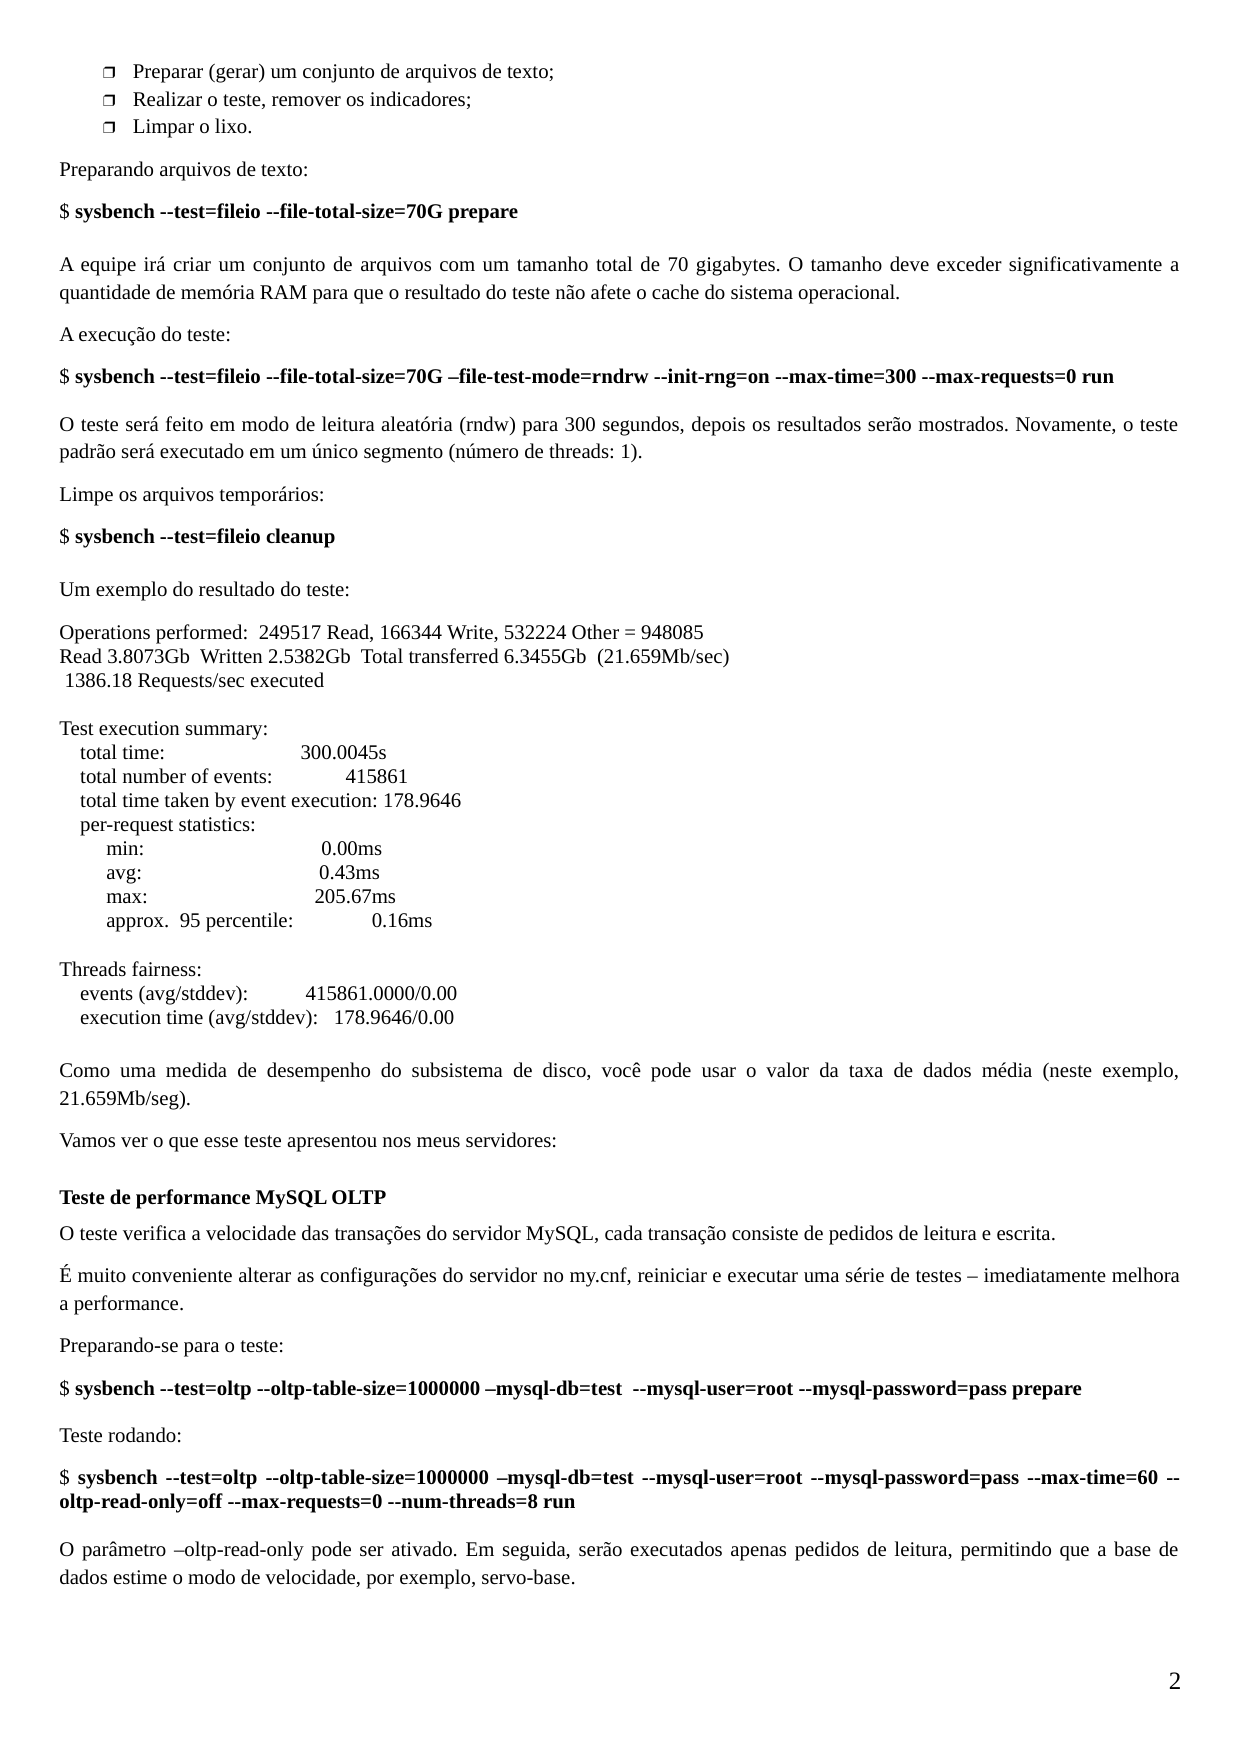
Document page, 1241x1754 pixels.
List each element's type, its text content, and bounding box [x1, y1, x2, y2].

text Limpe os arquivos temporários: [59, 482, 1181, 506]
text É muito conveniente alterar as configurações do servidor no my.cnf, reiniciar e executar uma série de testes – imediatamente melhora a performance. [59, 1263, 1181, 1315]
text Um exemplo do resultado do teste: [59, 577, 1181, 601]
text max: 205.67ms [59, 884, 1181, 908]
text events (avg/stddev): 415861.0000/0.00 [59, 981, 1181, 1004]
text 1386.18 Requests/sec executed [59, 668, 1181, 692]
text total time taken by event execution: 178.9646 [59, 788, 1181, 812]
text O teste será feito em modo de leitura aleatória (rndw) para 300 segundos, depois os resultados serão mostrados. Novamente, o teste padrão será executado em um único segmento (número de threads: 1). [59, 412, 1181, 463]
text Vamos ver o que esse teste apresentou nos meus servidores: [59, 1128, 1181, 1152]
text Preparando arquivos de texto: [59, 156, 1181, 181]
text $ sysbench --test=fileio --file-total-size=70G –file-test-mode=rndrw --init-rng=on --max-time=300 --max-requests=0 run [59, 364, 1181, 388]
text A equipe irá criar um conjunto de arquivos com um tamanho total de 70 gigabytes. O tamanho deve exceder significativamente a quantidade de memória RAM para que o resultado do teste não afete o cache do sistema operacional. [59, 252, 1181, 304]
text Como uma medida de desempenho do subsistema de disco, você pode usar o valor da taxa de dados média (neste exemplo, 21.659Mb/seg). [59, 1058, 1181, 1110]
text $ sysbench --test=fileio cleanup [59, 524, 1181, 548]
text execution time (avg/stddev): 178.9646/0.00 [59, 1004, 1181, 1029]
text Read 3.8073Gb Written 2.5382Gb Total transferred 6.3455Gb (21.659Mb/sec) [59, 644, 1181, 668]
text Teste rodando: [59, 1423, 1181, 1447]
text Operations performed: 249517 Read, 166344 Write, 532224 Other = 948085 [59, 619, 1181, 644]
text total number of events: 415861 [59, 764, 1181, 788]
text approx. 95 percentile: 0.16ms [59, 908, 1181, 932]
text Threads fairness: [59, 956, 1181, 981]
text avg: 0.43ms [59, 860, 1181, 884]
text A execução do teste: [59, 322, 1181, 346]
list Realizar o teste, remover os indicadores; [103, 87, 1181, 111]
text Test execution summary: [59, 716, 1181, 740]
list Limpar o lixo. [103, 114, 1181, 138]
text O teste verifica a velocidade das transações do servidor MySQL, cada transação consiste de pedidos de leitura e escrita. [59, 1221, 1181, 1245]
text Preparando-se para o teste: [59, 1333, 1181, 1357]
text min: 0.00ms [59, 836, 1181, 860]
subtitle Teste de performance MySQL OLTP [59, 1185, 1181, 1209]
list Preparar (gerar) um conjunto de arquivos de texto; [103, 59, 1181, 83]
text $ sysbench --test=oltp --oltp-table-size=1000000 –mysql-db=test --mysql-user=root --mysql-password=pass --max-time=60 --oltp-read-only=off --max-requests=0 --num-threads=8 run [59, 1465, 1181, 1513]
text total time: 300.0045s [59, 740, 1181, 764]
text O parâmetro –oltp-read-only pode ser ativado. Em seguida, serão executados apenas pedidos de leitura, permitindo que a base de dados estime o modo de velocidade, por exemplo, servo-base. [59, 1537, 1181, 1589]
text $ sysbench --test=oltp --oltp-table-size=1000000 –mysql-db=test --mysql-user=root --mysql-password=pass prepare [59, 1375, 1181, 1399]
text $ sysbench --test=fileio --file-total-size=70G prepare [59, 199, 1181, 223]
text per-request statistics: [59, 812, 1181, 836]
